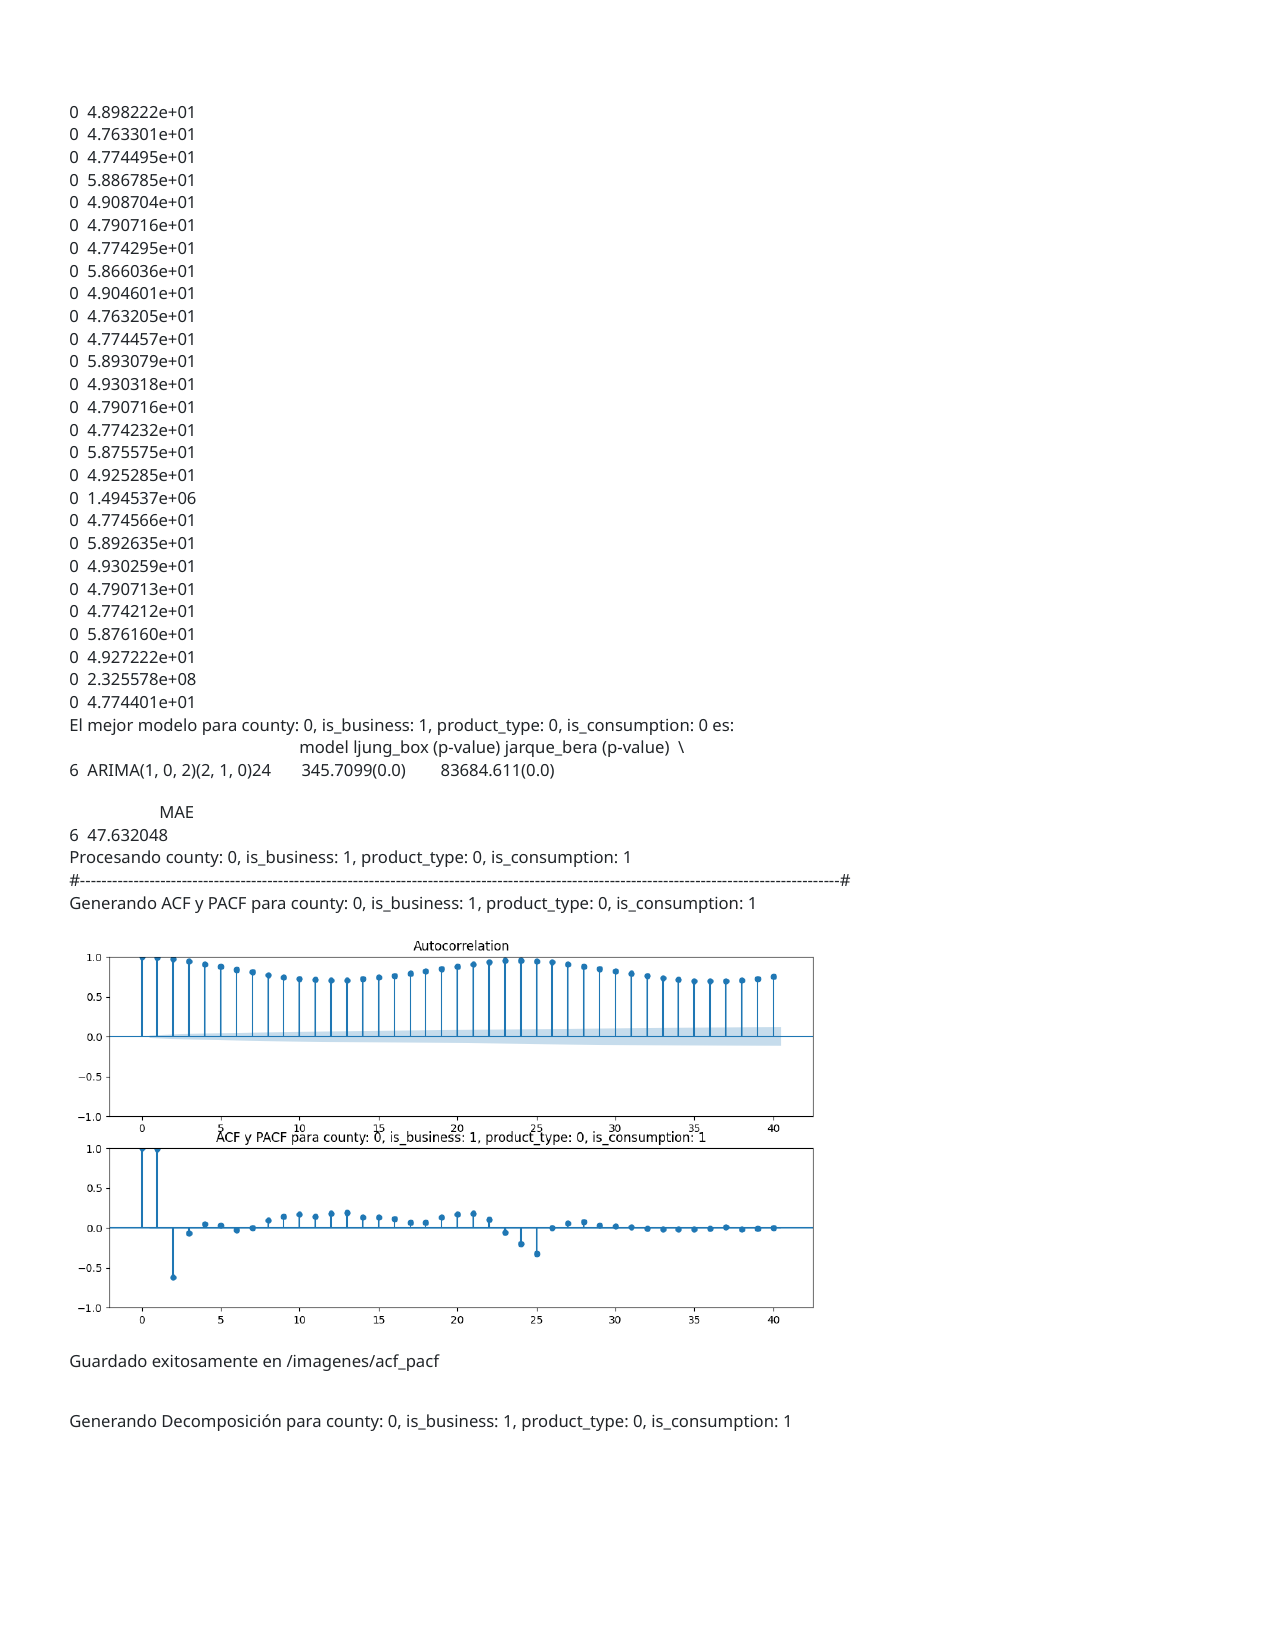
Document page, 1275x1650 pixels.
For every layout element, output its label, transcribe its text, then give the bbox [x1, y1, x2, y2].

text 0 4.774566e+01 [69, 509, 1194, 532]
text 0 4.790716e+01 [69, 396, 1194, 418]
text 0 4.763205e+01 [69, 305, 1194, 327]
text 0 4.774212e+01 [69, 600, 1194, 623]
text 0 5.893079e+01 [69, 350, 1194, 373]
text 0 4.908704e+01 [69, 191, 1194, 214]
text #----------------------------------------------------------------------------------------------------------------------------------------------# [69, 869, 1194, 891]
text 0 4.774495e+01 [69, 146, 1194, 168]
text 6 47.632048 [69, 823, 1194, 846]
text model ljung_box (p-value) jarque_bera (p-value) \ [69, 736, 1194, 759]
text 0 4.898222e+01 [69, 100, 1194, 123]
text 0 4.930259e+01 [69, 554, 1194, 577]
text 0 4.925285e+01 [69, 464, 1194, 486]
text Generando ACF y PACF para county: 0, is_business: 1, product_type: 0, is_consumption: 1 [69, 891, 1194, 914]
text 0 4.904601e+01 [69, 282, 1194, 305]
text 0 5.892635e+01 [69, 532, 1194, 554]
text 0 4.930318e+01 [69, 373, 1194, 396]
text 0 4.763301e+01 [69, 123, 1194, 146]
text 0 5.866036e+01 [69, 259, 1194, 282]
text 0 4.774457e+01 [69, 327, 1194, 350]
text 0 4.790716e+01 [69, 214, 1194, 237]
text 0 5.875575e+01 [69, 441, 1194, 464]
text 0 4.927222e+01 [69, 645, 1194, 668]
text Procesando county: 0, is_business: 1, product_type: 0, is_consumption: 1 [69, 846, 1194, 869]
text MAE [69, 801, 1194, 823]
picture [69, 933, 820, 1333]
text Generando Decomposición para county: 0, is_business: 1, product_type: 0, is_consumption: 1 [69, 1409, 1194, 1432]
text 0 5.876160e+01 [69, 623, 1194, 645]
text 0 4.774401e+01 [69, 691, 1194, 713]
text 0 4.774295e+01 [69, 237, 1194, 259]
text 6 ARIMA(1, 0, 2)(2, 1, 0)24 345.7099(0.0) 83684.611(0.0) [69, 759, 1194, 782]
text Guardado exitosamente en /imagenes/acf_pacf [69, 1350, 1194, 1372]
text 0 4.774232e+01 [69, 418, 1194, 441]
text 0 5.886785e+01 [69, 168, 1194, 191]
text 0 4.790713e+01 [69, 577, 1194, 600]
text 0 1.494537e+06 [69, 486, 1194, 509]
text El mejor modelo para county: 0, is_business: 1, product_type: 0, is_consumption: 0 es: [69, 713, 1194, 736]
text 0 2.325578e+08 [69, 668, 1194, 691]
